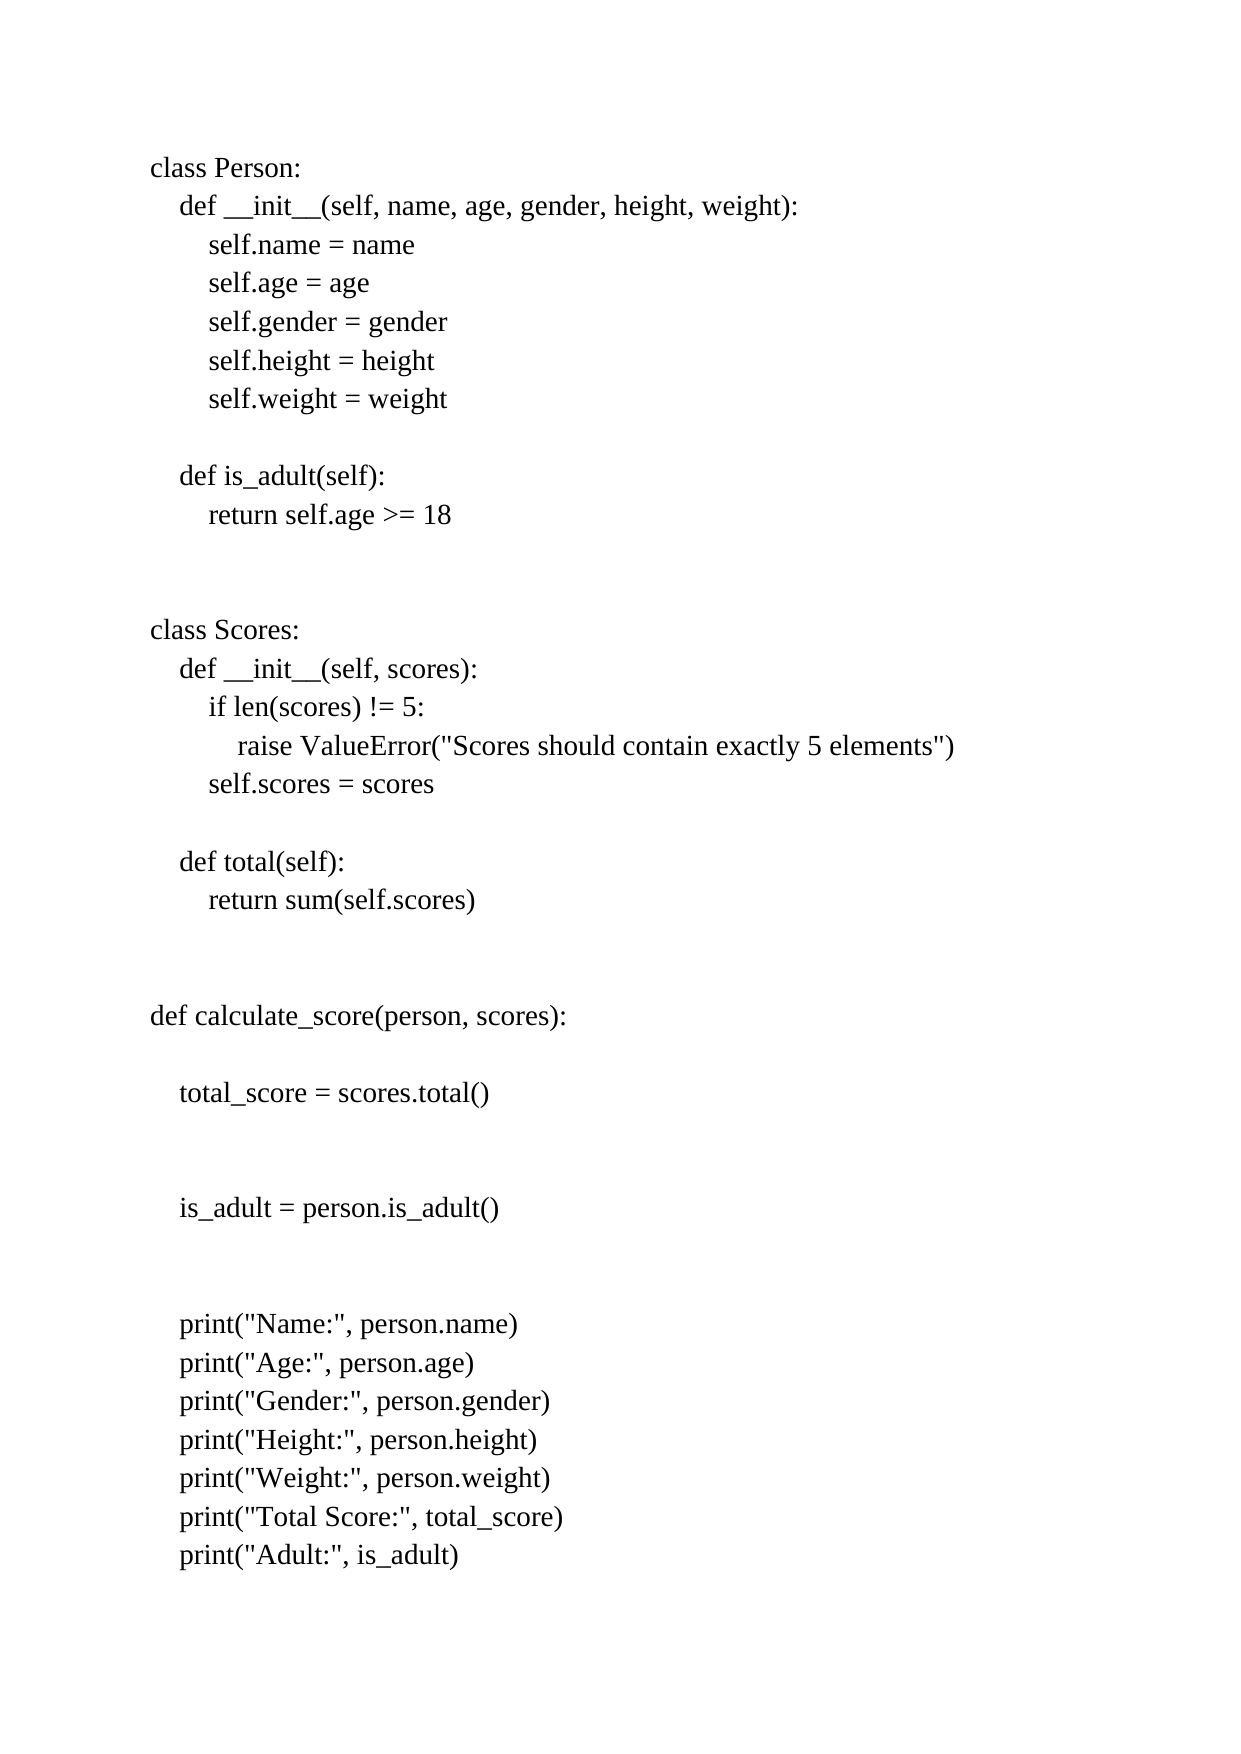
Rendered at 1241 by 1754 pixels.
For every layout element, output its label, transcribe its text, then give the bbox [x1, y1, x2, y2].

text raise ValueError("Scores should contain exactly 5 elements") [150, 728, 1090, 762]
text def is_adult(self): [150, 458, 1090, 492]
text class Scores: [150, 612, 1090, 646]
text print("Adult:", is_adult) [150, 1537, 1090, 1571]
text self.weight = weight [150, 381, 1090, 415]
text def calculate_score(person, scores): [150, 998, 1090, 1031]
text def __init__(self, name, age, gender, height, weight): [150, 188, 1090, 222]
text is_adult = person.is_adult() [150, 1191, 1090, 1224]
text print("Total Score:", total_score) [150, 1499, 1090, 1532]
text self.scores = scores [150, 767, 1090, 800]
text print("Age:", person.age) [150, 1345, 1090, 1378]
text class Person: [150, 150, 1090, 183]
text return sum(self.scores) [150, 882, 1090, 916]
text print("Name:", person.name) [150, 1306, 1090, 1340]
text self.age = age [150, 266, 1090, 299]
text self.height = height [150, 343, 1090, 376]
text if len(scores) != 5: [150, 689, 1090, 723]
text print("Weight:", person.weight) [150, 1460, 1090, 1494]
text total_score = scores.total() [150, 1075, 1090, 1108]
text def total(self): [150, 844, 1090, 877]
text def __init__(self, scores): [150, 651, 1090, 684]
text self.gender = gender [150, 304, 1090, 338]
text print("Height:", person.height) [150, 1422, 1090, 1455]
text return self.age >= 18 [150, 497, 1090, 530]
text self.name = name [150, 227, 1090, 261]
text print("Gender:", person.gender) [150, 1383, 1090, 1417]
